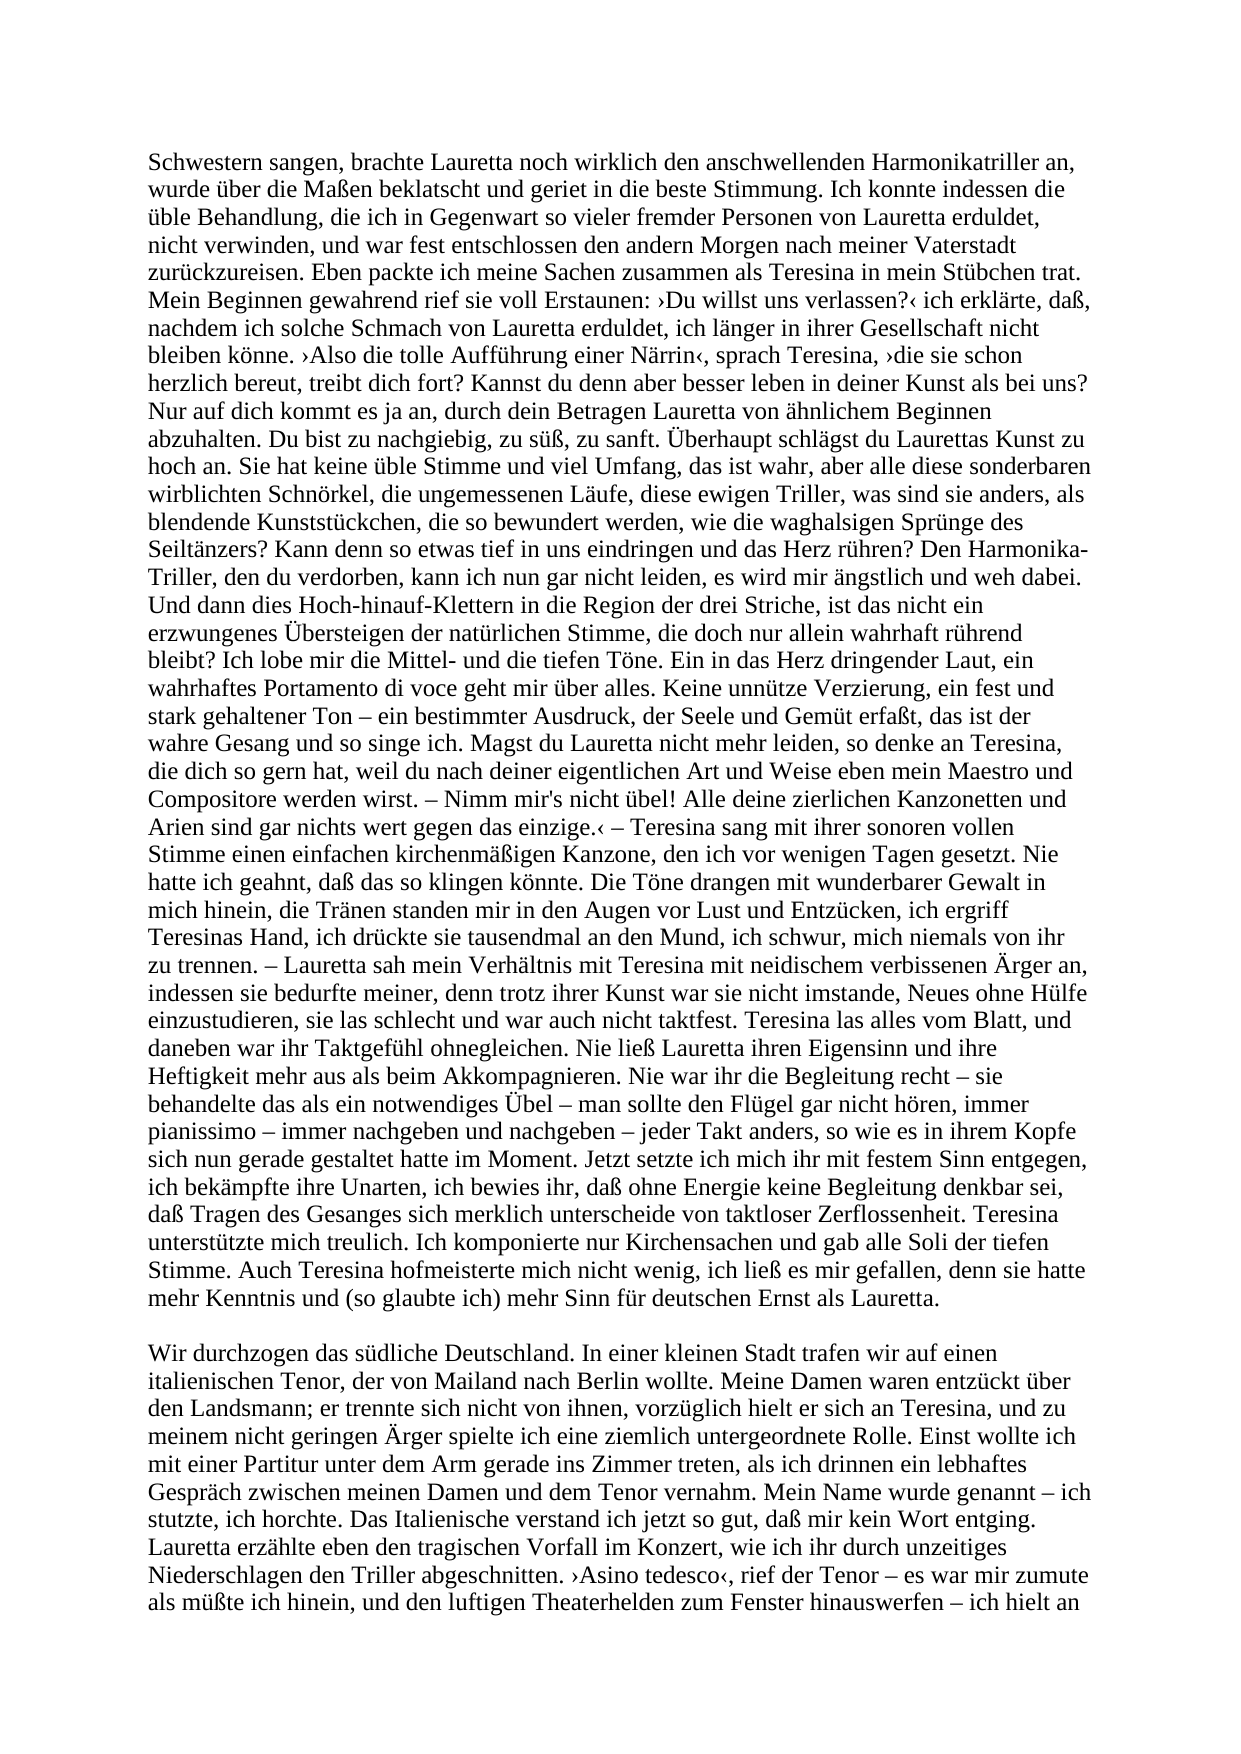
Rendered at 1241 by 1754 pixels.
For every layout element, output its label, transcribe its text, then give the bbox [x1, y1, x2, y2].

text Wir durchzogen das südliche Deutschland. In einer kleinen Stadt trafen wir auf einen italienischen Tenor, der von Mailand nach Berlin wollte. Meine Damen waren entzückt über den Landsmann; er trennte sich nicht von ihnen, vorzüglich hielt er sich an Teresina, und zu meinem nicht geringen Ärger spielte ich eine ziemlich untergeordnete Rolle. Einst wollte ich mit einer Partitur unter dem Arm gerade ins Zimmer treten, als ich drinnen ein lebhaftes Gespräch zwischen meinen Damen und dem Tenor vernahm. Mein Name wurde genannt – ich stutzte, ich horchte. Das Italienische verstand ich jetzt so gut, daß mir kein Wort entging. Lauretta erzählte eben den tragischen Vorfall im Konzert, wie ich ihr durch unzeitiges Niederschlagen den Triller abgeschnitten. ›Asino tedesco‹, rief der Tenor – es war mir zumute als müßte ich hinein, und den luftigen Theaterhelden zum Fenster hinauswerfen – ich hielt an [148, 1339, 1092, 1616]
text Schwestern sangen, brachte Lauretta noch wirklich den anschwellenden Harmonikatriller an, wurde über die Maßen beklatscht und geriet in die beste Stimmung. Ich konnte indessen die üble Behandlung, die ich in Gegenwart so vieler fremder Personen von Lauretta erduldet, nicht verwinden, und war fest entschlossen den andern Morgen nach meiner Vaterstadt zurückzureisen. Eben packte ich meine Sachen zusammen als Teresina in mein Stübchen trat. Mein Beginnen gewahrend rief sie voll Erstaunen: ›Du willst uns verlassen?‹ ich erklärte, daß, nachdem ich solche Schmach von Lauretta erduldet, ich länger in ihrer Gesellschaft nicht bleiben könne. ›Also die tolle Aufführung einer Närrin‹, sprach Teresina, ›die sie schon herzlich bereut, treibt dich fort? Kannst du denn aber besser leben in deiner Kunst als bei uns? Nur auf dich kommt es ja an, durch dein Betragen Lauretta von ähnlichem Beginnen abzuhalten. Du bist zu nachgiebig, zu süß, zu sanft. Überhaupt schlägst du Laurettas Kunst zu hoch an. Sie hat keine üble Stimme und viel Umfang, das ist wahr, aber alle diese sonderbaren wirblichten Schnörkel, die ungemessenen Läufe, diese ewigen Triller, was sind sie anders, als blendende Kunststückchen, die so bewundert werden, wie die waghalsigen Sprünge des Seiltänzers? Kann denn so etwas tief in uns eindringen und das Herz rühren? Den Harmonika-Triller, den du verdorben, kann ich nun gar nicht leiden, es wird mir ängstlich und weh dabei. Und dann dies Hoch-hinauf-Klettern in die Region der drei Striche, ist das nicht ein erzwungenes Übersteigen der natürlichen Stimme, die doch nur allein wahrhaft rührend bleibt? Ich lobe mir die Mittel- und die tiefen Töne. Ein in das Herz dringender Laut, ein wahrhaftes Portamento di voce geht mir über alles. Keine unnütze Verzierung, ein fest und stark gehaltener Ton – ein bestimmter Ausdruck, der Seele und Gemüt erfaßt, das ist der wahre Gesang und so singe ich. Magst du Lauretta nicht mehr leiden, so denke an Teresina, die dich so gern hat, weil du nach deiner eigentlichen Art und Weise eben mein Maestro und Compositore werden wirst. – Nimm mir's nicht übel! Alle deine zierlichen Kanzonetten und Arien sind gar nichts wert gegen das einzige.‹ – Teresina sang mit ihrer sonoren vollen Stimme einen einfachen kirchenmäßigen Kanzone, den ich vor wenigen Tagen gesetzt. Nie hatte ich geahnt, daß das so klingen könnte. Die Töne drangen mit wunderbarer Gewalt in mich hinein, die Tränen standen mir in den Augen vor Lust und Entzücken, ich ergriff Teresinas Hand, ich drückte sie tausendmal an den Mund, ich schwur, mich niemals von ihr zu trennen. – Lauretta sah mein Verhältnis mit Teresina mit neidischem verbissenen Ärger an, indessen sie bedurfte meiner, denn trotz ihrer Kunst war sie nicht imstande, Neues ohne Hülfe einzustudieren, sie las schlecht und war auch nicht taktfest. Teresina las alles vom Blatt, und daneben war ihr Taktgefühl ohnegleichen. Nie ließ Lauretta ihren Eigensinn und ihre Heftigkeit mehr aus als beim Akkompagnieren. Nie war ihr die Begleitung recht – sie behandelte das als ein notwendiges Übel – man sollte den Flügel gar nicht hören, immer pianissimo – immer nachgeben und nachgeben – jeder Takt anders, so wie es in ihrem Kopfe sich nun gerade gestaltet hatte im Moment. Jetzt setzte ich mich ihr mit festem Sinn entgegen, ich bekämpfte ihre Unarten, ich bewies ihr, daß ohne Energie keine Begleitung denkbar sei, daß Tragen des Gesanges sich merklich unterscheide von taktloser Zerflossenheit. Teresina unterstützte mich treulich. Ich komponierte nur Kirchensachen und gab alle Soli der tiefen Stimme. Auch Teresina hofmeisterte mich nicht wenig, ich ließ es mir gefallen, denn sie hatte mehr Kenntnis und (so glaubte ich) mehr Sinn für deutschen Ernst als Lauretta. [148, 148, 1092, 1311]
